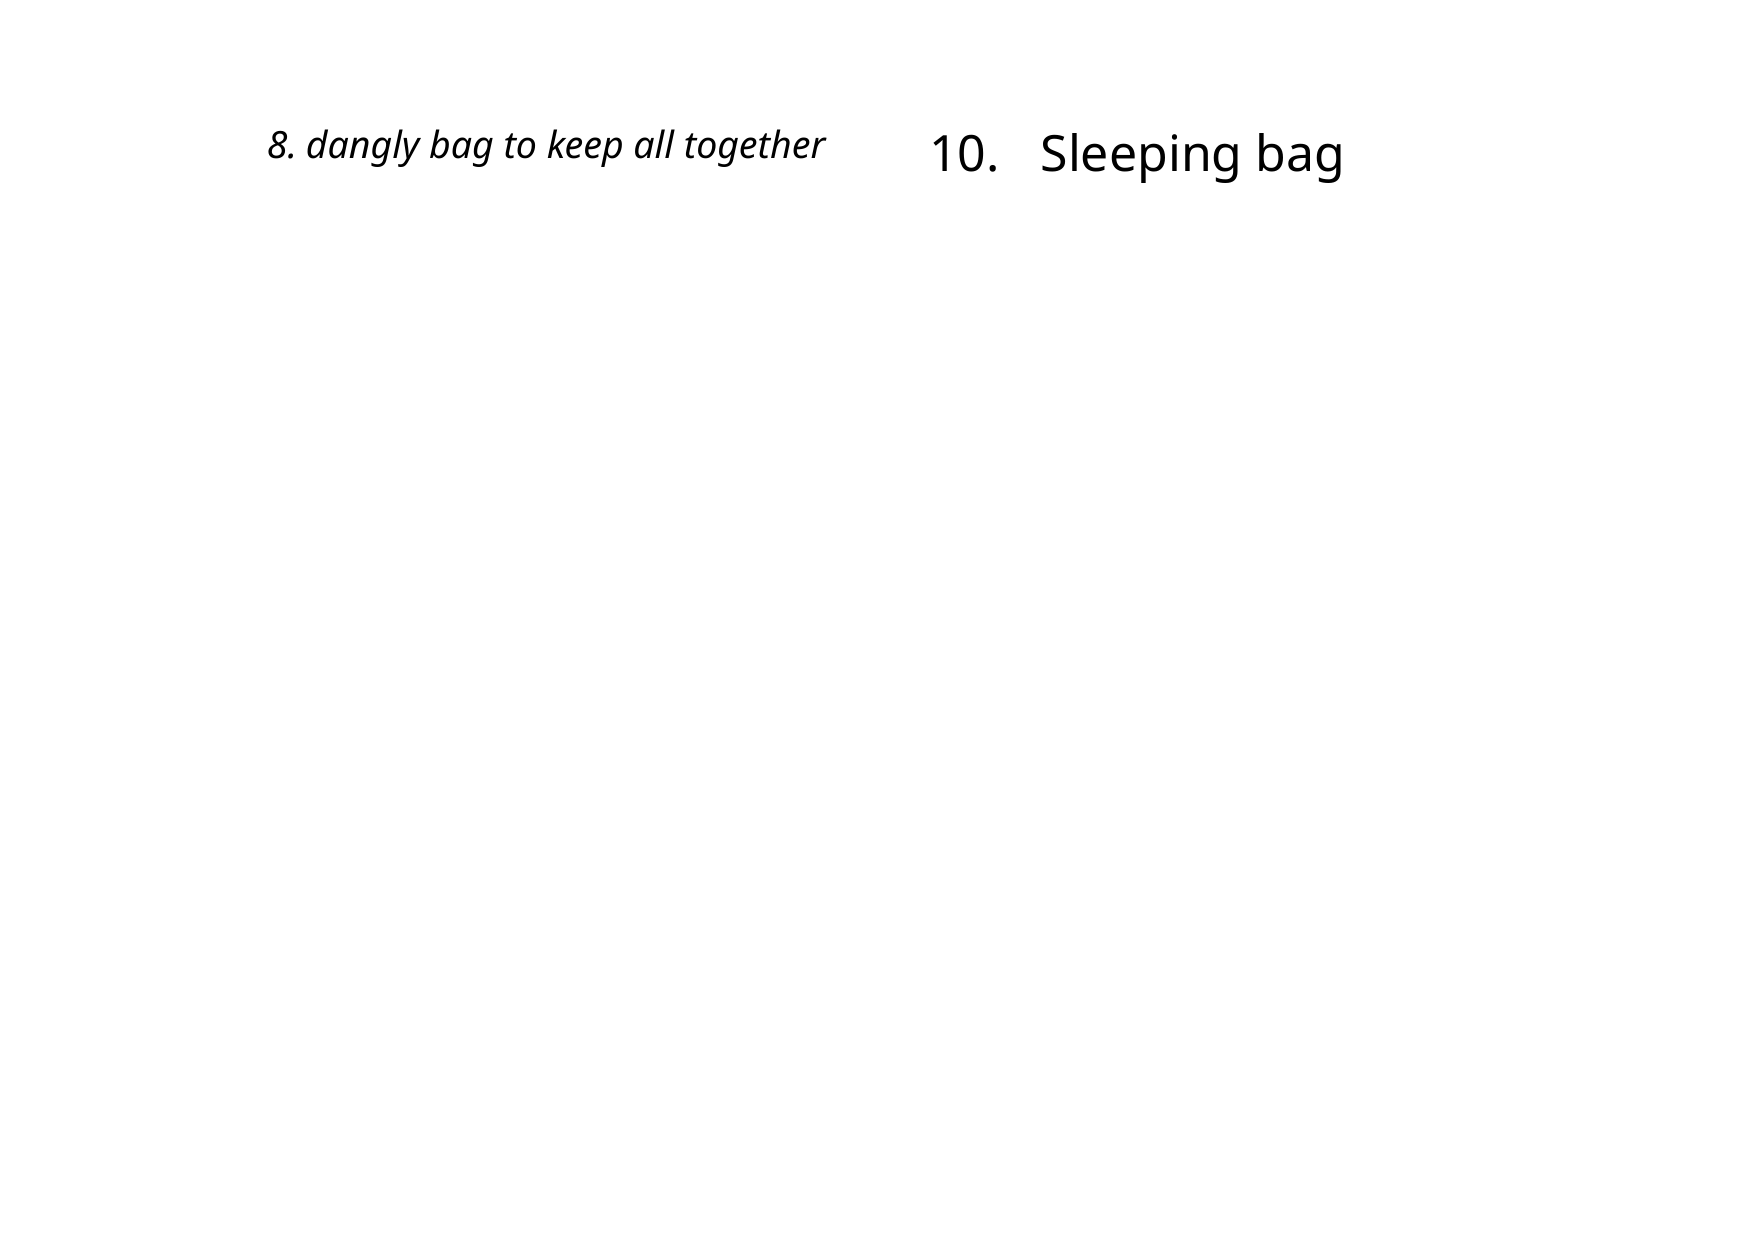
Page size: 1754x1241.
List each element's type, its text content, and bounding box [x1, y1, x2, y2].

list dangly bag to keep all together [267, 118, 862, 169]
list Sleeping bag [929, 118, 1636, 186]
